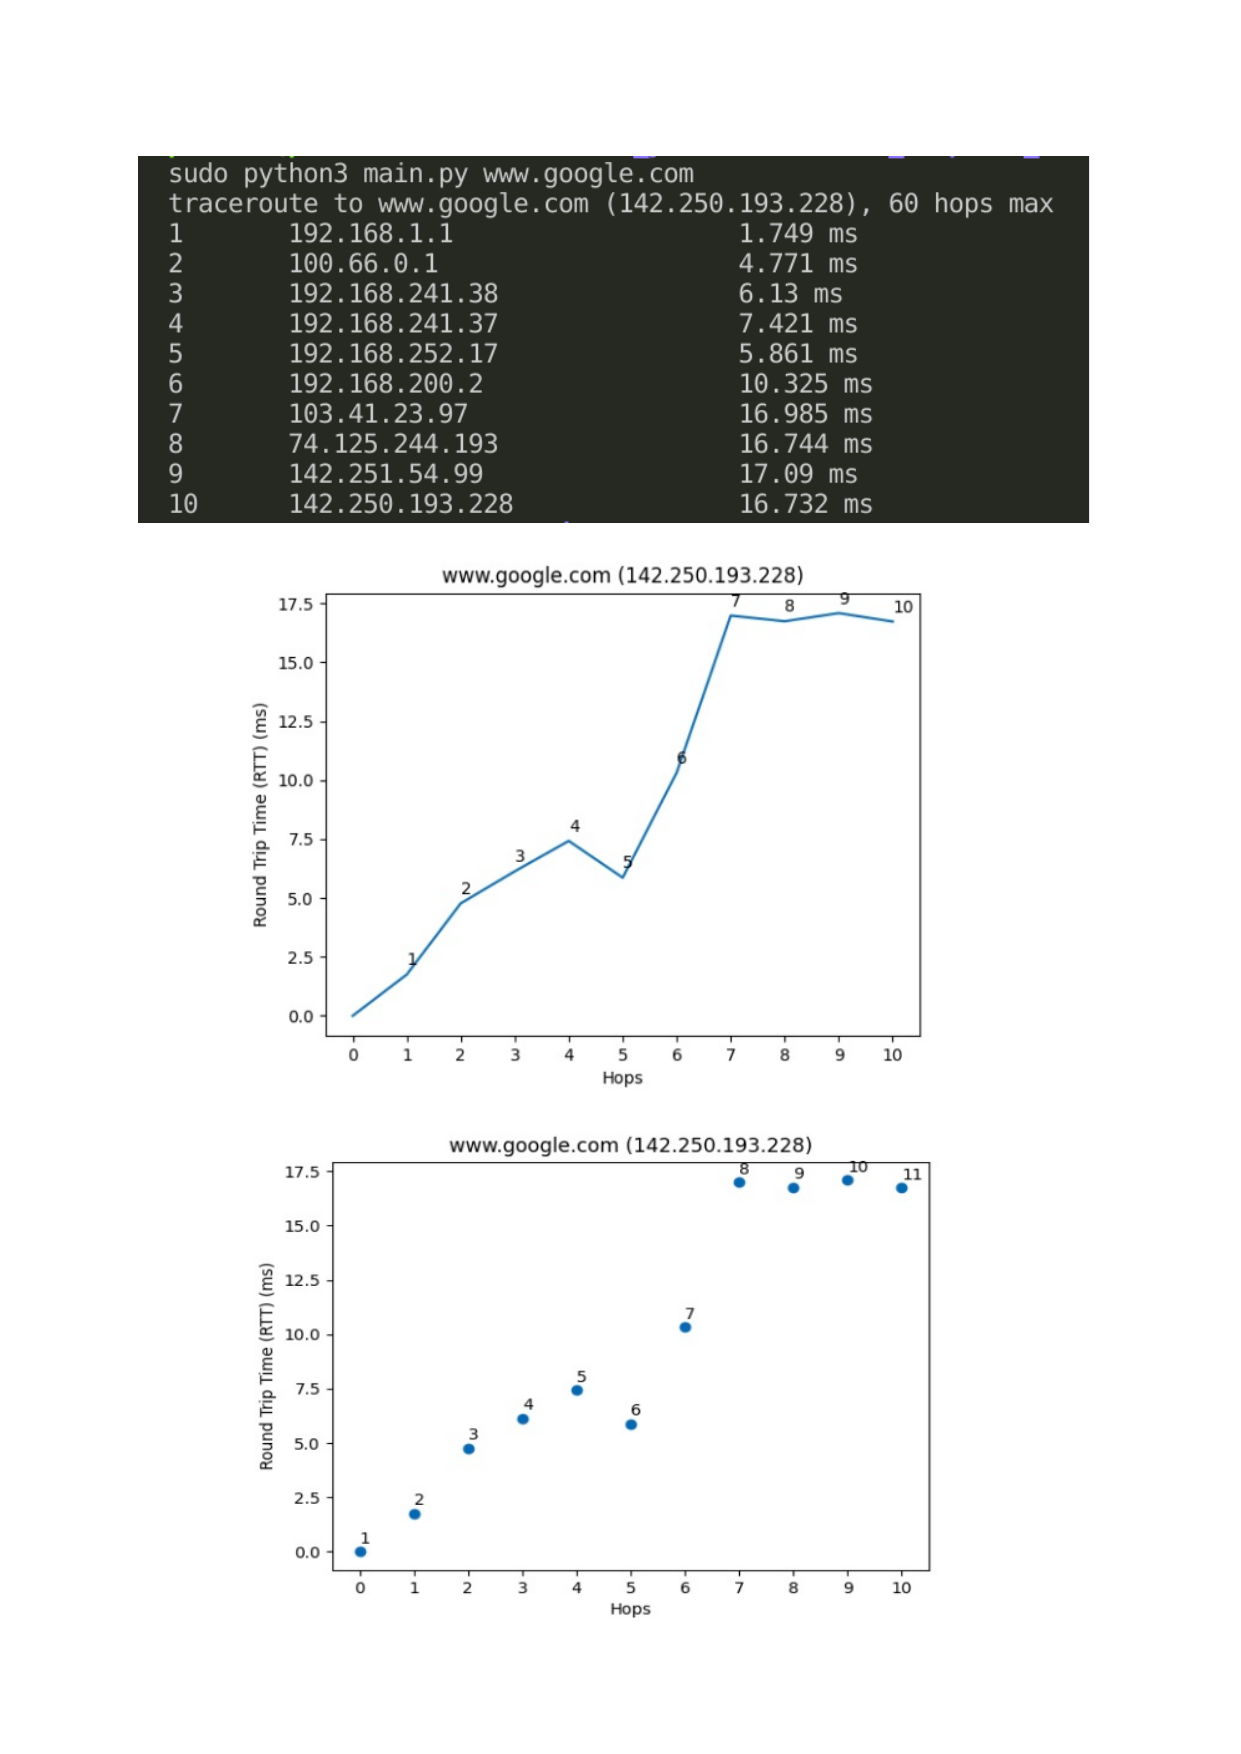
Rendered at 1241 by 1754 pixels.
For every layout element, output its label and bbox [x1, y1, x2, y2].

picture [250, 1119, 984, 1618]
picture [242, 545, 973, 1092]
picture [138, 156, 1090, 523]
